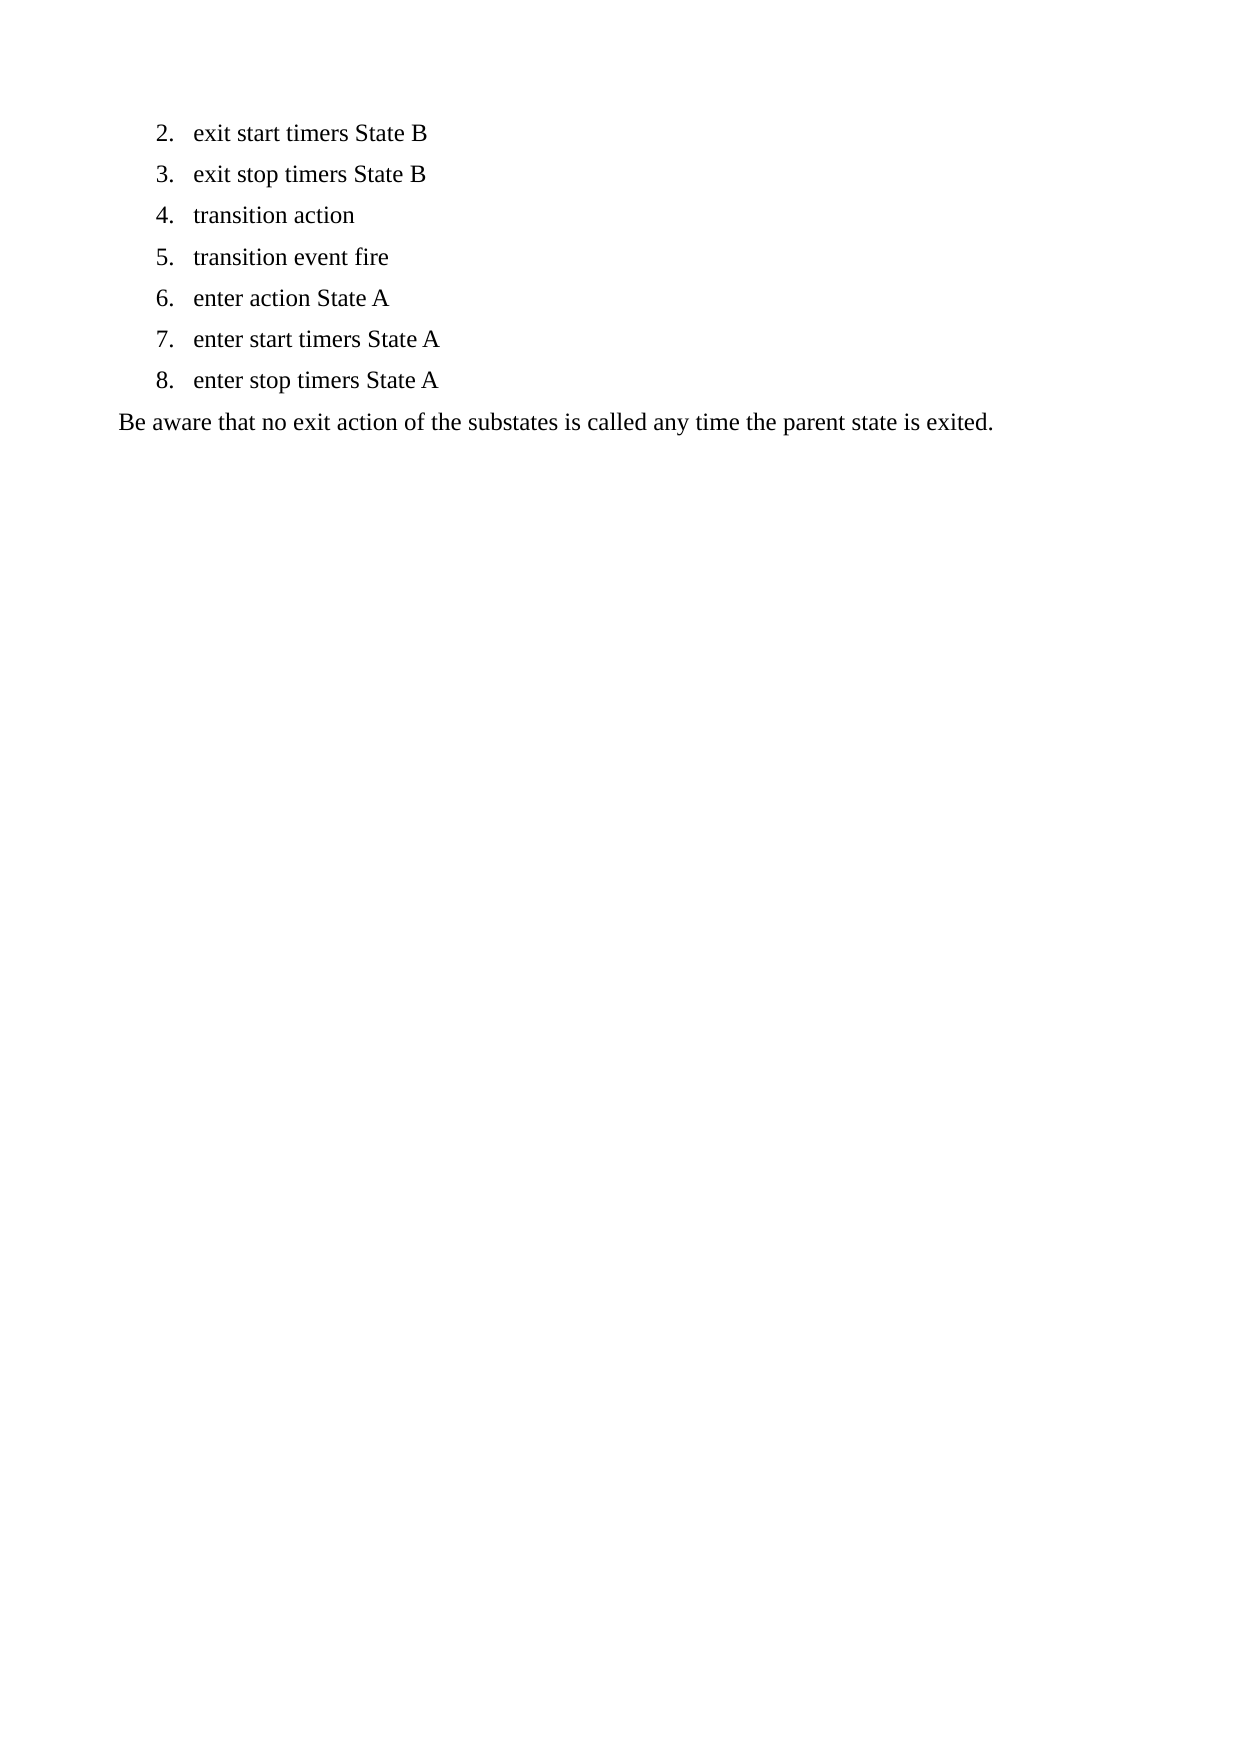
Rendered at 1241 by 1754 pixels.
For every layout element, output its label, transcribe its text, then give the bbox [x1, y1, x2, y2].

list exit stop timers State B [156, 159, 1122, 188]
list enter stop timers State A [156, 366, 1122, 394]
list transition action [156, 201, 1122, 229]
text Be aware that no exit action of the substates is called any time the parent state is exited. [118, 407, 1122, 436]
list transition event fire [156, 242, 1122, 271]
list exit start timers State B [156, 118, 1122, 147]
list enter start timers State A [156, 324, 1122, 353]
list enter action State A [156, 283, 1122, 312]
